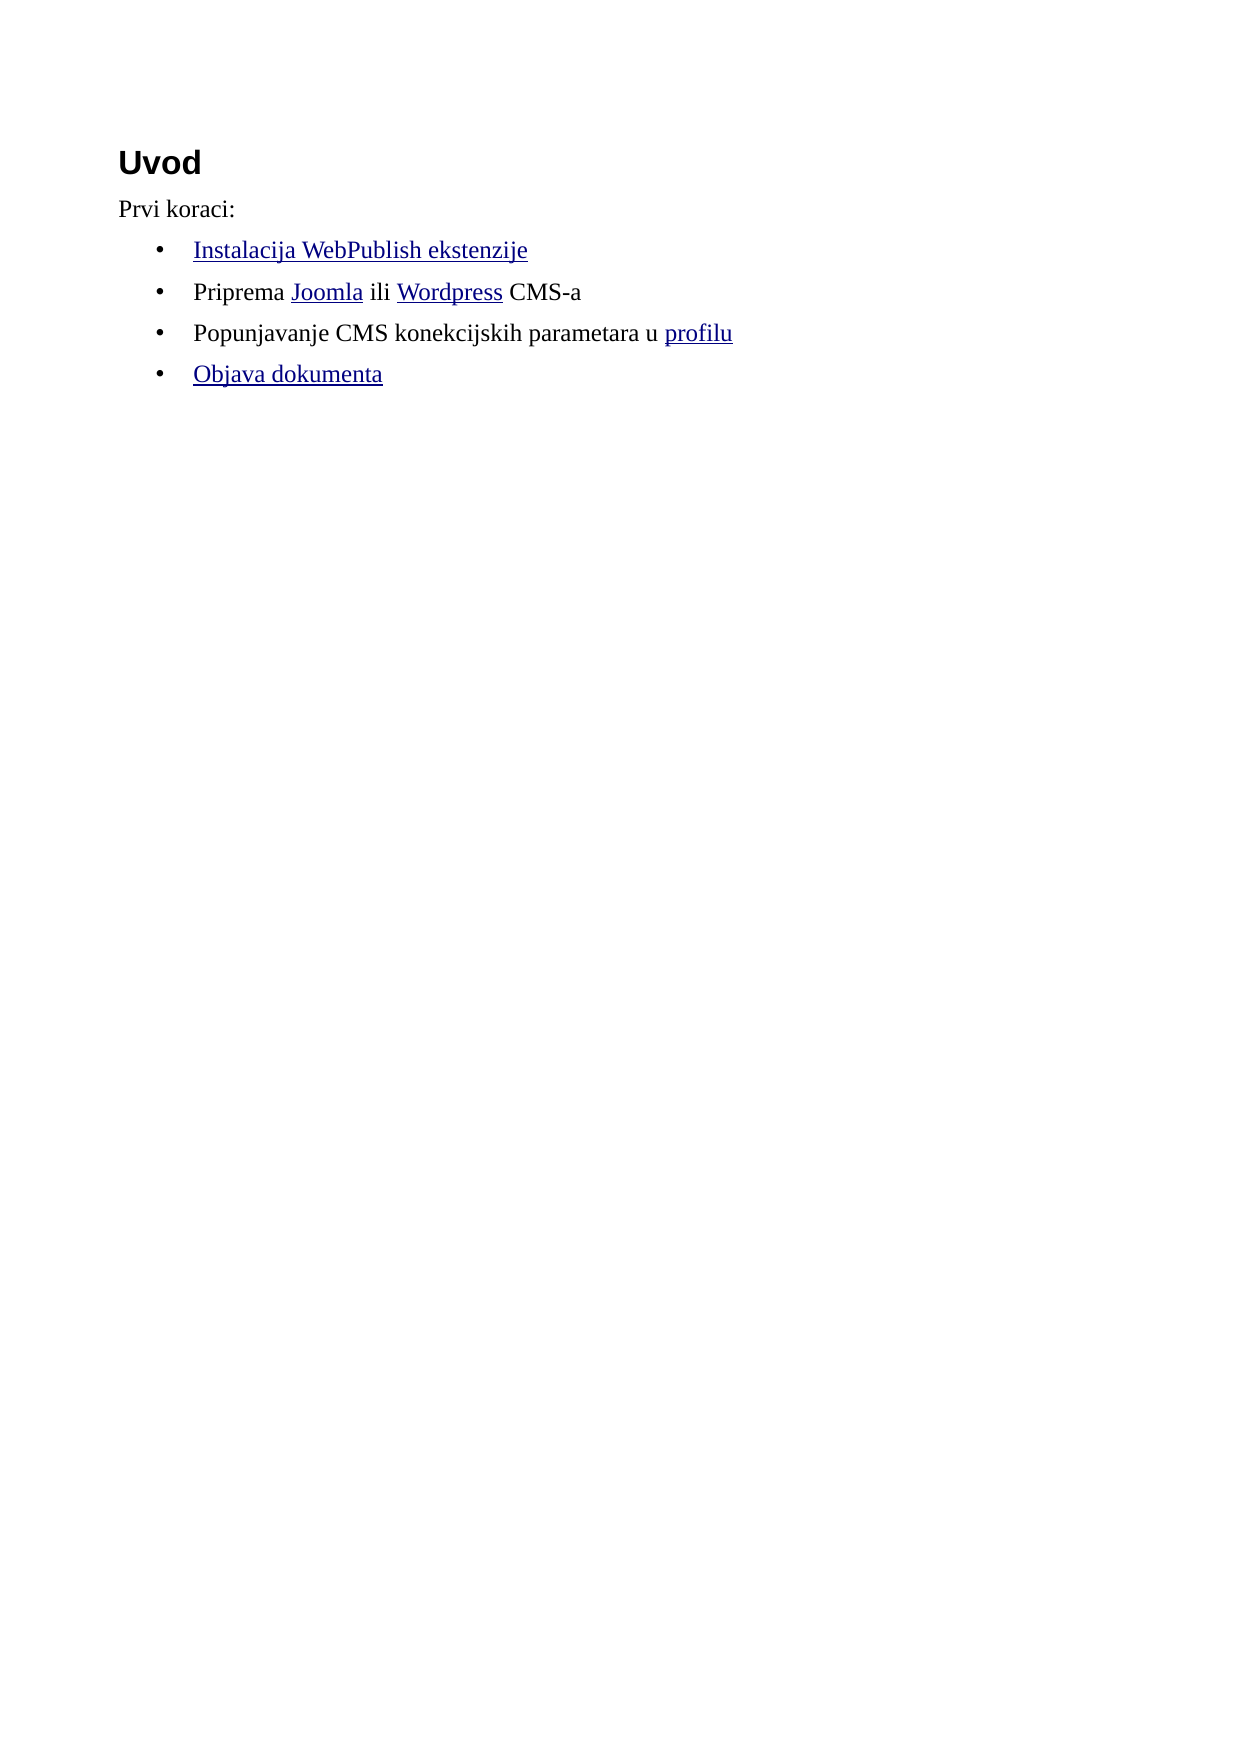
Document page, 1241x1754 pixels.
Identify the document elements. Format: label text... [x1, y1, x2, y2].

subtitle Uvod [118, 143, 1122, 182]
text Prvi koraci: [118, 194, 1122, 223]
list Popunjavanje CMS konekcijskih parametara u profilu [156, 318, 1122, 347]
list Instalacija WebPublish ekstenzije [156, 236, 1122, 264]
list Objava dokumenta [156, 359, 1122, 388]
list Priprema Joomla ili Wordpress CMS-a [156, 277, 1122, 306]
